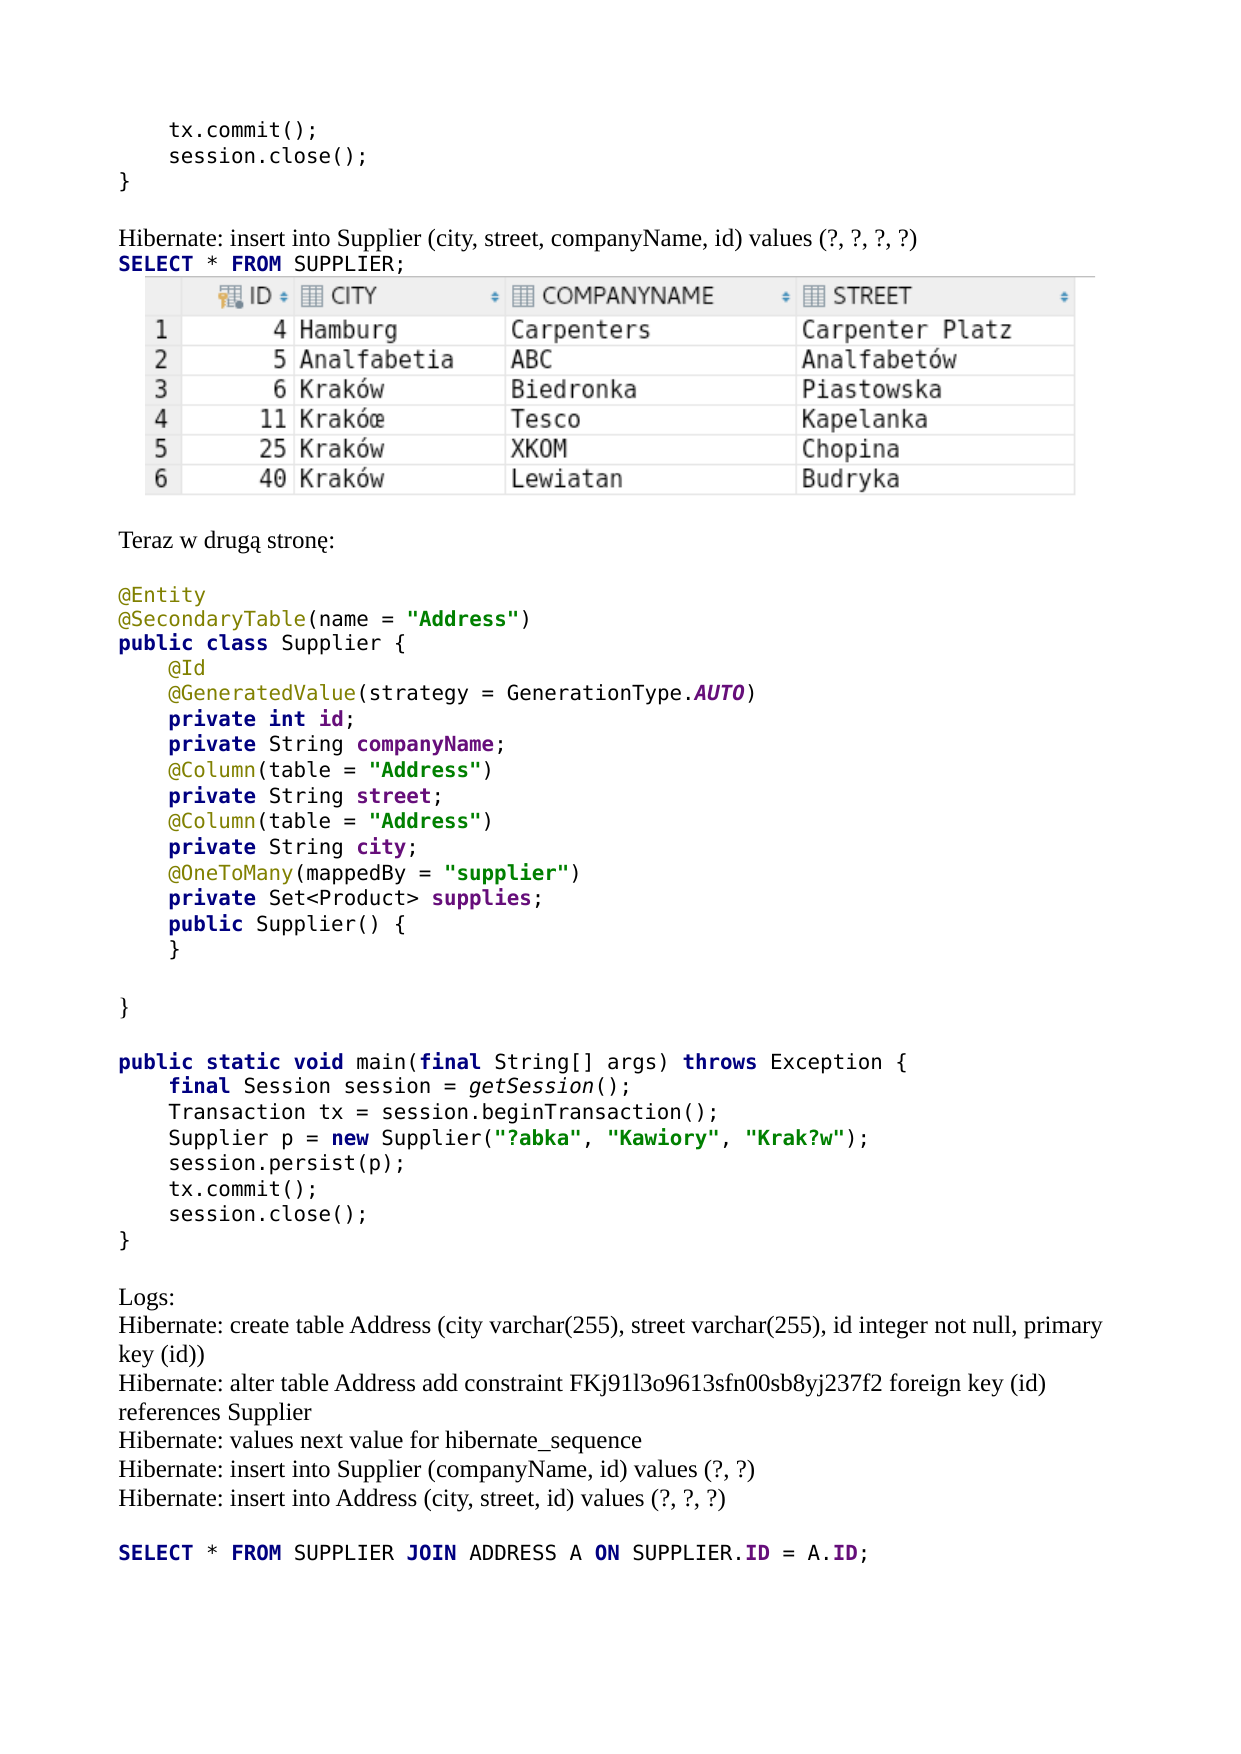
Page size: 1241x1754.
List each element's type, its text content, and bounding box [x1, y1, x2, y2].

text Supplier p = new Supplier("?abka", "Kawiory", "Krak?w"); [118, 1126, 1122, 1151]
text private String companyName; [118, 732, 1122, 758]
text public static void main(final String[] args) throws Exception { [118, 1050, 1122, 1074]
text } [118, 1228, 1122, 1252]
text SELECT * FROM SUPPLIER; [118, 252, 1122, 276]
text session.close(); [118, 144, 1122, 169]
text @OneToMany(mappedBy = "supplier") [118, 861, 1122, 886]
text private String street; [118, 784, 1122, 809]
text public class Supplier { [118, 631, 1122, 656]
text @Column(table = "Address") [118, 809, 1122, 835]
text tx.commit(); [118, 1177, 1122, 1202]
text @Id [118, 656, 1122, 681]
picture [145, 276, 1096, 497]
text private String city; [118, 835, 1122, 861]
text } [118, 937, 1122, 963]
text session.close(); [118, 1202, 1122, 1228]
text @GeneratedValue(strategy = GenerationType.AUTO) [118, 681, 1122, 707]
text tx.commit(); [118, 118, 1122, 144]
text Transaction tx = session.beginTransaction(); [118, 1100, 1122, 1126]
text private int id; [118, 707, 1122, 732]
text Hibernate: values next value for hibernate_sequence [118, 1426, 1122, 1454]
text } [118, 992, 1122, 1021]
text Logs: [118, 1282, 1122, 1311]
text } [118, 169, 1122, 194]
text Hibernate: insert into Supplier (companyName, id) values (?, ?) [118, 1454, 1122, 1483]
text public Supplier() { [118, 912, 1122, 937]
text session.persist(p); [118, 1151, 1122, 1177]
text final Session session = getSession(); [118, 1074, 1122, 1100]
text @Entity [118, 583, 1122, 607]
text Hibernate: insert into Supplier (city, street, companyName, id) values (?, ?, ?, ?) [118, 223, 1122, 252]
text Hibernate: create table Address (city varchar(255), street varchar(255), id integer not null, primary key (id)) [118, 1311, 1122, 1368]
text @SecondaryTable(name = "Address") [118, 607, 1122, 631]
text private Set<Product> supplies; [118, 886, 1122, 912]
text Hibernate: insert into Address (city, street, id) values (?, ?, ?) [118, 1483, 1122, 1512]
text Teraz w drugą stronę: [118, 525, 1122, 554]
text SELECT * FROM SUPPLIER JOIN ADDRESS A ON SUPPLIER.ID = A.ID; [118, 1541, 1122, 1565]
text @Column(table = "Address") [118, 758, 1122, 784]
text Hibernate: alter table Address add constraint FKj91l3o9613sfn00sb8yj237f2 foreign key (id) references Supplier [118, 1368, 1122, 1426]
